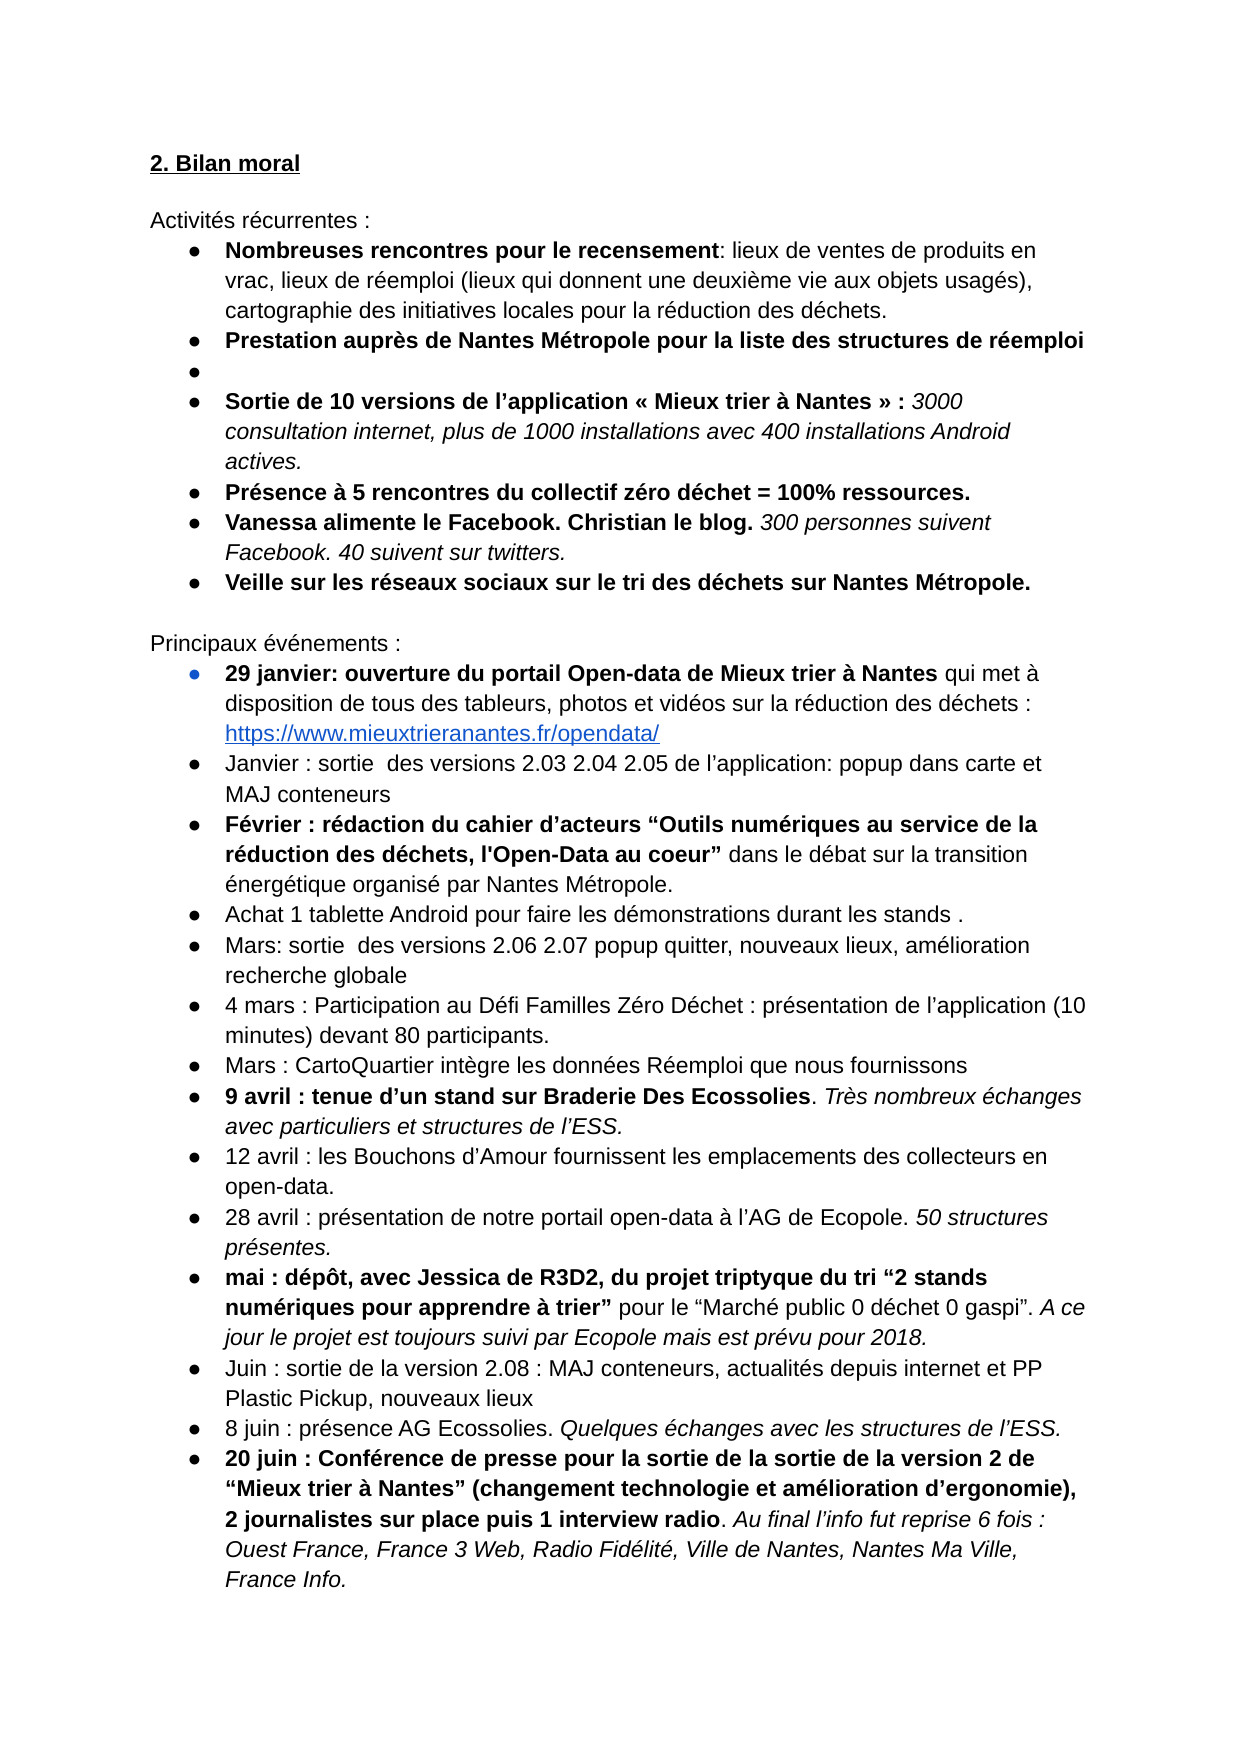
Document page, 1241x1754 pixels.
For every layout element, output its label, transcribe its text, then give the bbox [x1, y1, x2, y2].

list Nombreuses rencontres pour le recensement: lieux de ventes de produits en vrac, lieux de réemploi (lieux qui donnent une deuxième vie aux objets usagés), cartographie des initiatives locales pour la réduction des déchets. [187, 237, 1090, 323]
list Mars: sortie des versions 2.06 2.07 popup quitter, nouveaux lieux, amélioration recherche globale [187, 932, 1090, 988]
text Principaux événements : [150, 629, 1090, 656]
text 2. Bilan moral [150, 150, 1090, 176]
list 20 juin : Conférence de presse pour la sortie de la sortie de la version 2 de “Mieux trier à Nantes” (changement technologie et amélioration d’ergonomie), 2 journalistes sur place puis 1 interview radio. Au final l’info fut reprise 6 fois : Ouest France, France 3 Web, Radio Fidélité, Ville de Nantes, Nantes Ma Ville, France Info. [187, 1445, 1090, 1592]
list Mars : CartoQuartier intègre les données Réemploi que nous fournissons [187, 1052, 1090, 1079]
list Février : rédaction du cahier d’acteurs “Outils numériques au service de la réduction des déchets, l'Open-Data au coeur” dans le débat sur la transition énergétique organisé par Nantes Métropole. [187, 811, 1090, 897]
list Juin : sortie de la version 2.08 : MAJ conteneurs, actualités depuis internet et PP Plastic Pickup, nouveaux lieux [187, 1354, 1090, 1411]
list Présence à 5 rencontres du collectif zéro déchet = 100% ressources. [187, 478, 1090, 505]
list 8 juin : présence AG Ecossolies. Quelques échanges avec les structures de l’ESS. [187, 1415, 1090, 1441]
list 29 janvier: ouverture du portail Open-data de Mieux trier à Nantes qui met à disposition de tous des tableurs, photos et vidéos sur la réduction des déchets : https://www.mieuxtrieranantes.fr/opendata/ [187, 660, 1090, 746]
list Vanessa alimente le Facebook. Christian le blog. 300 personnes suivent Facebook. 40 suivent sur twitters. [187, 509, 1090, 565]
list mai : dépôt, avec Jessica de R3D2, du projet triptyque du tri “2 stands numériques pour apprendre à trier” pour le “Marché public 0 déchet 0 gaspi”. A ce jour le projet est toujours suivi par Ecopole mais est prévu pour 2018. [187, 1264, 1090, 1351]
list Janvier : sortie des versions 2.03 2.04 2.05 de l’application: popup dans carte et MAJ conteneurs [187, 750, 1090, 807]
text Activités récurrentes : [150, 207, 1090, 233]
list 28 avril : présentation de notre portail open-data à l’AG de Ecopole. 50 structures présentes. [187, 1203, 1090, 1260]
list 9 avril : tenue d’un stand sur Braderie Des Ecossolies. Très nombreux échanges avec particuliers et structures de l’ESS. [187, 1083, 1090, 1139]
list Sortie de 10 versions de l’application « Mieux trier à Nantes » : 3000 consultation internet, plus de 1000 installations avec 400 installations Android actives. [187, 388, 1090, 474]
list Achat 1 tablette Android pour faire les démonstrations durant les stands . [187, 901, 1090, 928]
list 4 mars : Participation au Défi Familles Zéro Déchet : présentation de l’application (10 minutes) devant 80 participants. [187, 992, 1090, 1048]
list 12 avril : les Bouchons d’Amour fournissent les emplacements des collecteurs en open-data. [187, 1143, 1090, 1199]
list Prestation auprès de Nantes Métropole pour la liste des structures de réemploi [187, 327, 1090, 354]
list Veille sur les réseaux sociaux sur le tri des déchets sur Nantes Métropole. [187, 569, 1090, 595]
